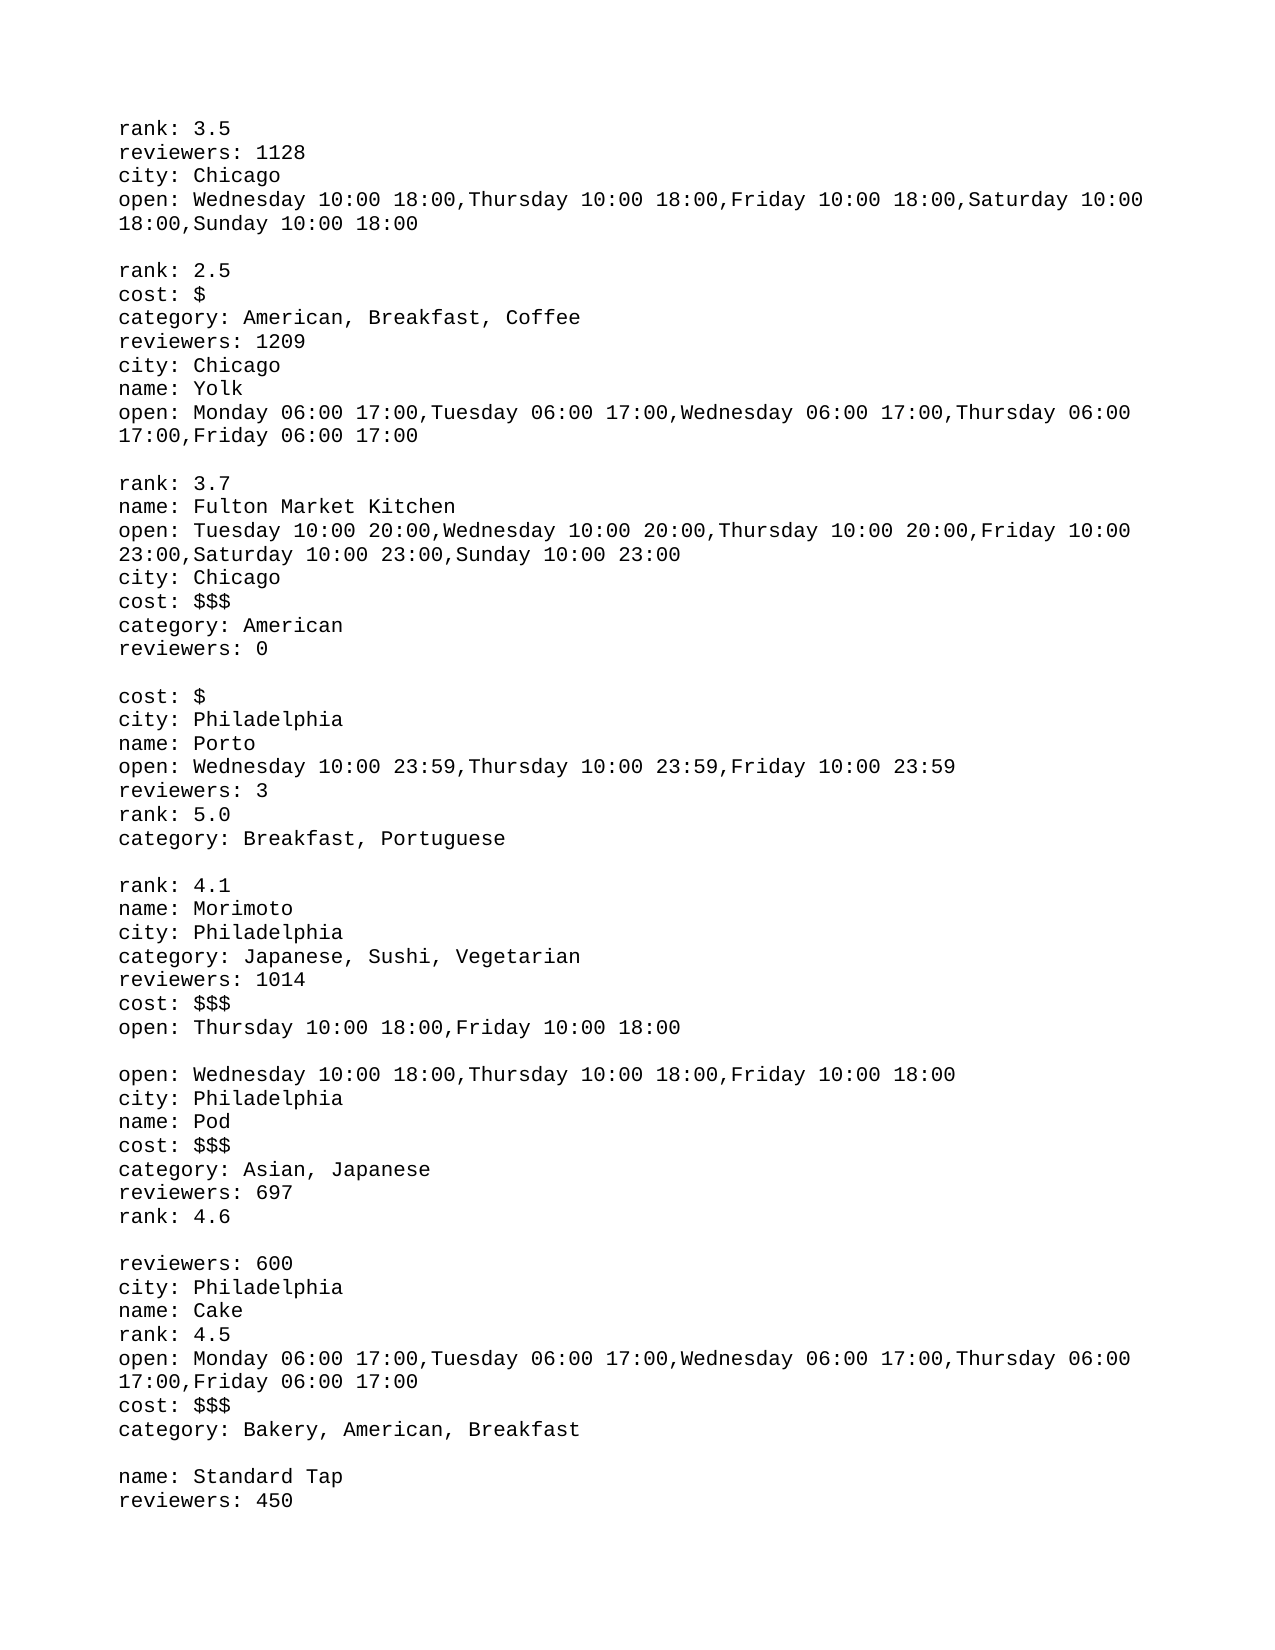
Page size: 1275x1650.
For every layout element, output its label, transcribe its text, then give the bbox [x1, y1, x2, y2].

text name: Yolk [118, 378, 1157, 402]
text city: Philadelphia [118, 1277, 1157, 1300]
text name: Standard Tap [118, 1466, 1157, 1489]
text rank: 3.7 [118, 473, 1157, 496]
text open: Thursday 10:00 18:00,Friday 10:00 18:00 [118, 1017, 1157, 1040]
text category: Bakery, American, Breakfast [118, 1419, 1157, 1442]
text cost: $$$ [118, 591, 1157, 615]
text name: Morimoto [118, 898, 1157, 922]
text open: Tuesday 10:00 20:00,Wednesday 10:00 20:00,Thursday 10:00 20:00,Friday 10:00 23:00,Saturday 10:00 23:00,Sunday 10:00 23:00 [118, 520, 1157, 567]
text open: Wednesday 10:00 23:59,Thursday 10:00 23:59,Friday 10:00 23:59 [118, 757, 1157, 780]
text category: American [118, 615, 1157, 638]
text name: Fulton Market Kitchen [118, 496, 1157, 520]
text reviewers: 0 [118, 638, 1157, 662]
text rank: 4.1 [118, 875, 1157, 898]
text reviewers: 1209 [118, 331, 1157, 354]
text cost: $ [118, 686, 1157, 709]
text open: Wednesday 10:00 18:00,Thursday 10:00 18:00,Friday 10:00 18:00,Saturday 10:00 18:00,Sunday 10:00 18:00 [118, 189, 1157, 236]
text rank: 4.6 [118, 1206, 1157, 1229]
text cost: $$$ [118, 1135, 1157, 1158]
text city: Chicago [118, 165, 1157, 189]
text reviewers: 1128 [118, 142, 1157, 165]
text name: Cake [118, 1300, 1157, 1324]
text category: Japanese, Sushi, Vegetarian [118, 946, 1157, 969]
text name: Pod [118, 1111, 1157, 1135]
text category: American, Breakfast, Coffee [118, 307, 1157, 331]
text reviewers: 3 [118, 780, 1157, 804]
text rank: 2.5 [118, 260, 1157, 284]
text cost: $$$ [118, 993, 1157, 1017]
text name: Porto [118, 733, 1157, 757]
text rank: 3.5 [118, 118, 1157, 142]
text open: Monday 06:00 17:00,Tuesday 06:00 17:00,Wednesday 06:00 17:00,Thursday 06:00 17:00,Friday 06:00 17:00 [118, 1348, 1157, 1395]
text cost: $ [118, 284, 1157, 307]
text city: Chicago [118, 567, 1157, 591]
text cost: $$$ [118, 1395, 1157, 1419]
text open: Wednesday 10:00 18:00,Thursday 10:00 18:00,Friday 10:00 18:00 [118, 1064, 1157, 1088]
text reviewers: 697 [118, 1182, 1157, 1206]
text city: Philadelphia [118, 922, 1157, 946]
text rank: 5.0 [118, 804, 1157, 827]
text reviewers: 600 [118, 1253, 1157, 1277]
text city: Philadelphia [118, 1088, 1157, 1111]
text rank: 4.5 [118, 1324, 1157, 1348]
text city: Philadelphia [118, 709, 1157, 733]
text category: Asian, Japanese [118, 1158, 1157, 1182]
text city: Chicago [118, 354, 1157, 378]
text reviewers: 450 [118, 1489, 1157, 1513]
text open: Monday 06:00 17:00,Tuesday 06:00 17:00,Wednesday 06:00 17:00,Thursday 06:00 17:00,Friday 06:00 17:00 [118, 402, 1157, 449]
text reviewers: 1014 [118, 969, 1157, 993]
text category: Breakfast, Portuguese [118, 827, 1157, 851]
